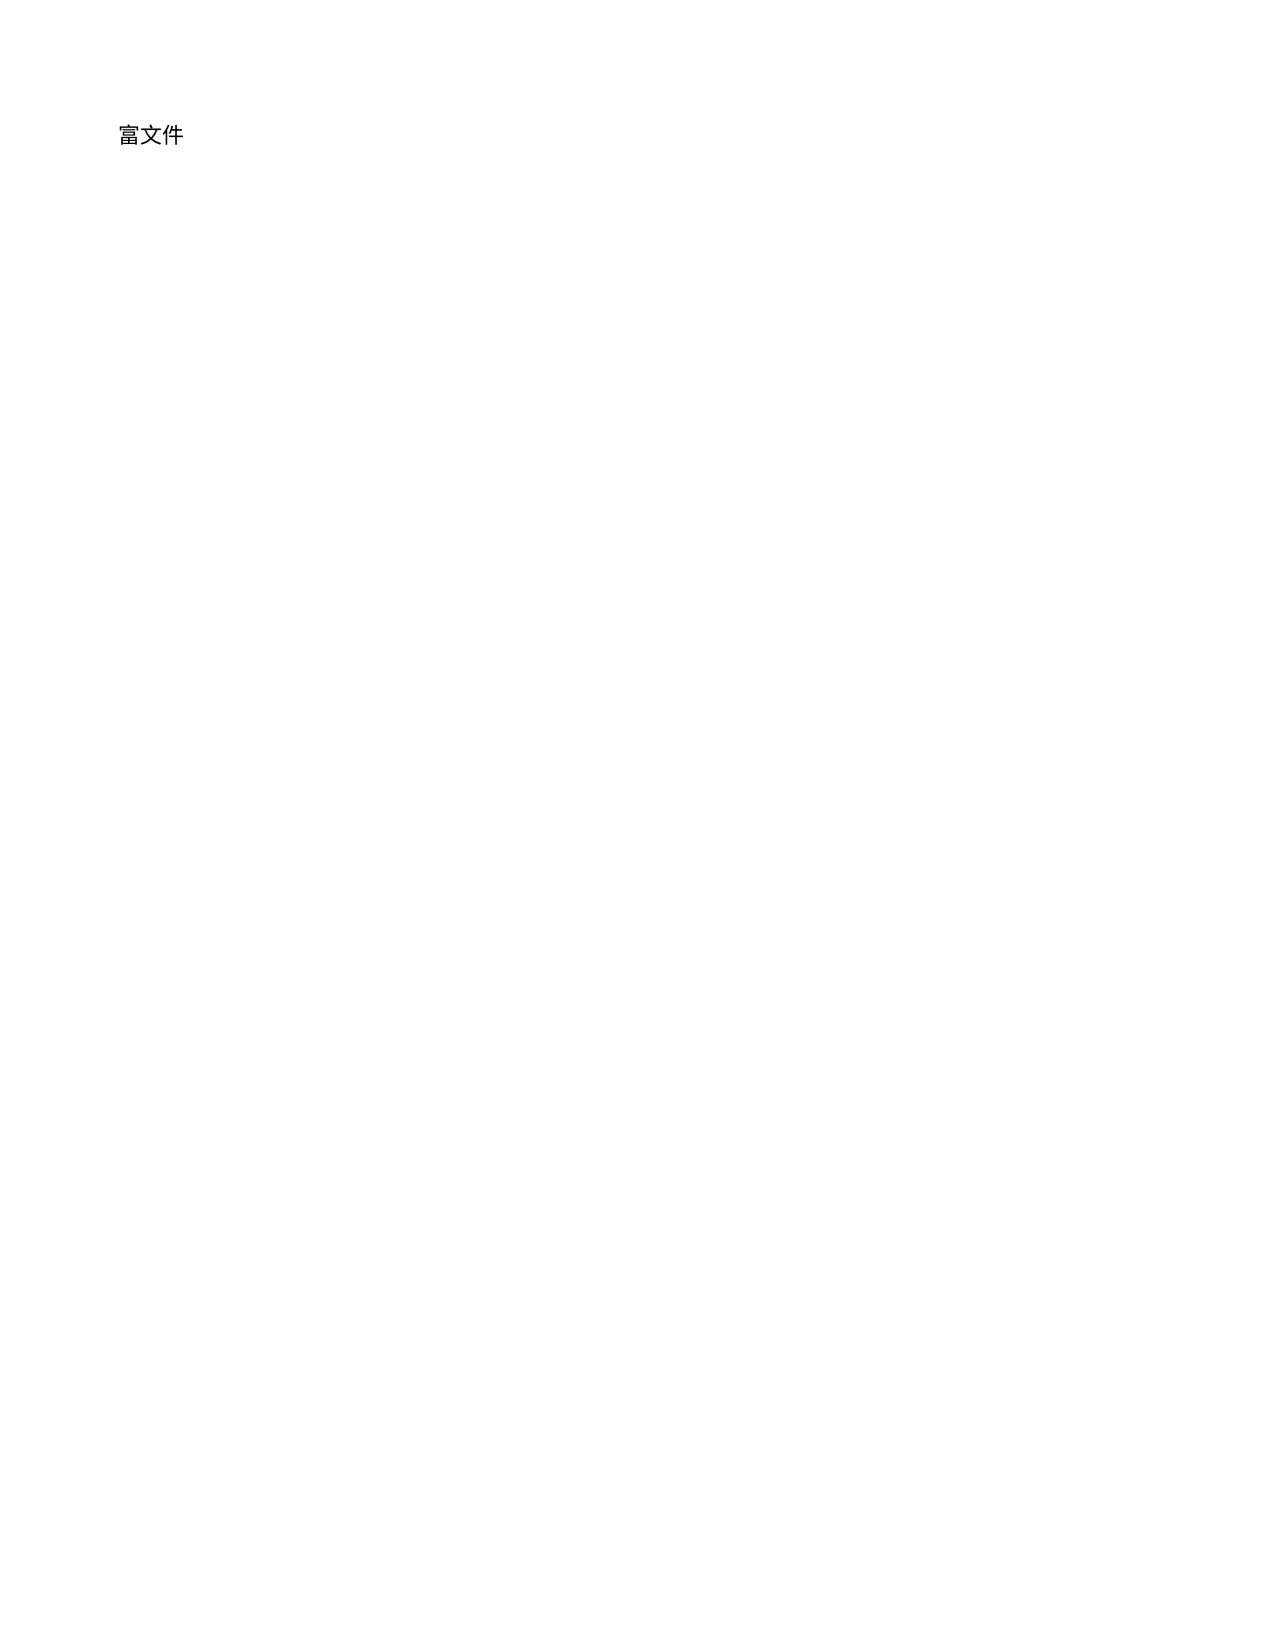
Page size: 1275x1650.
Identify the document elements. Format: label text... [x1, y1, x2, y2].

text 富文件 [118, 118, 1157, 150]
